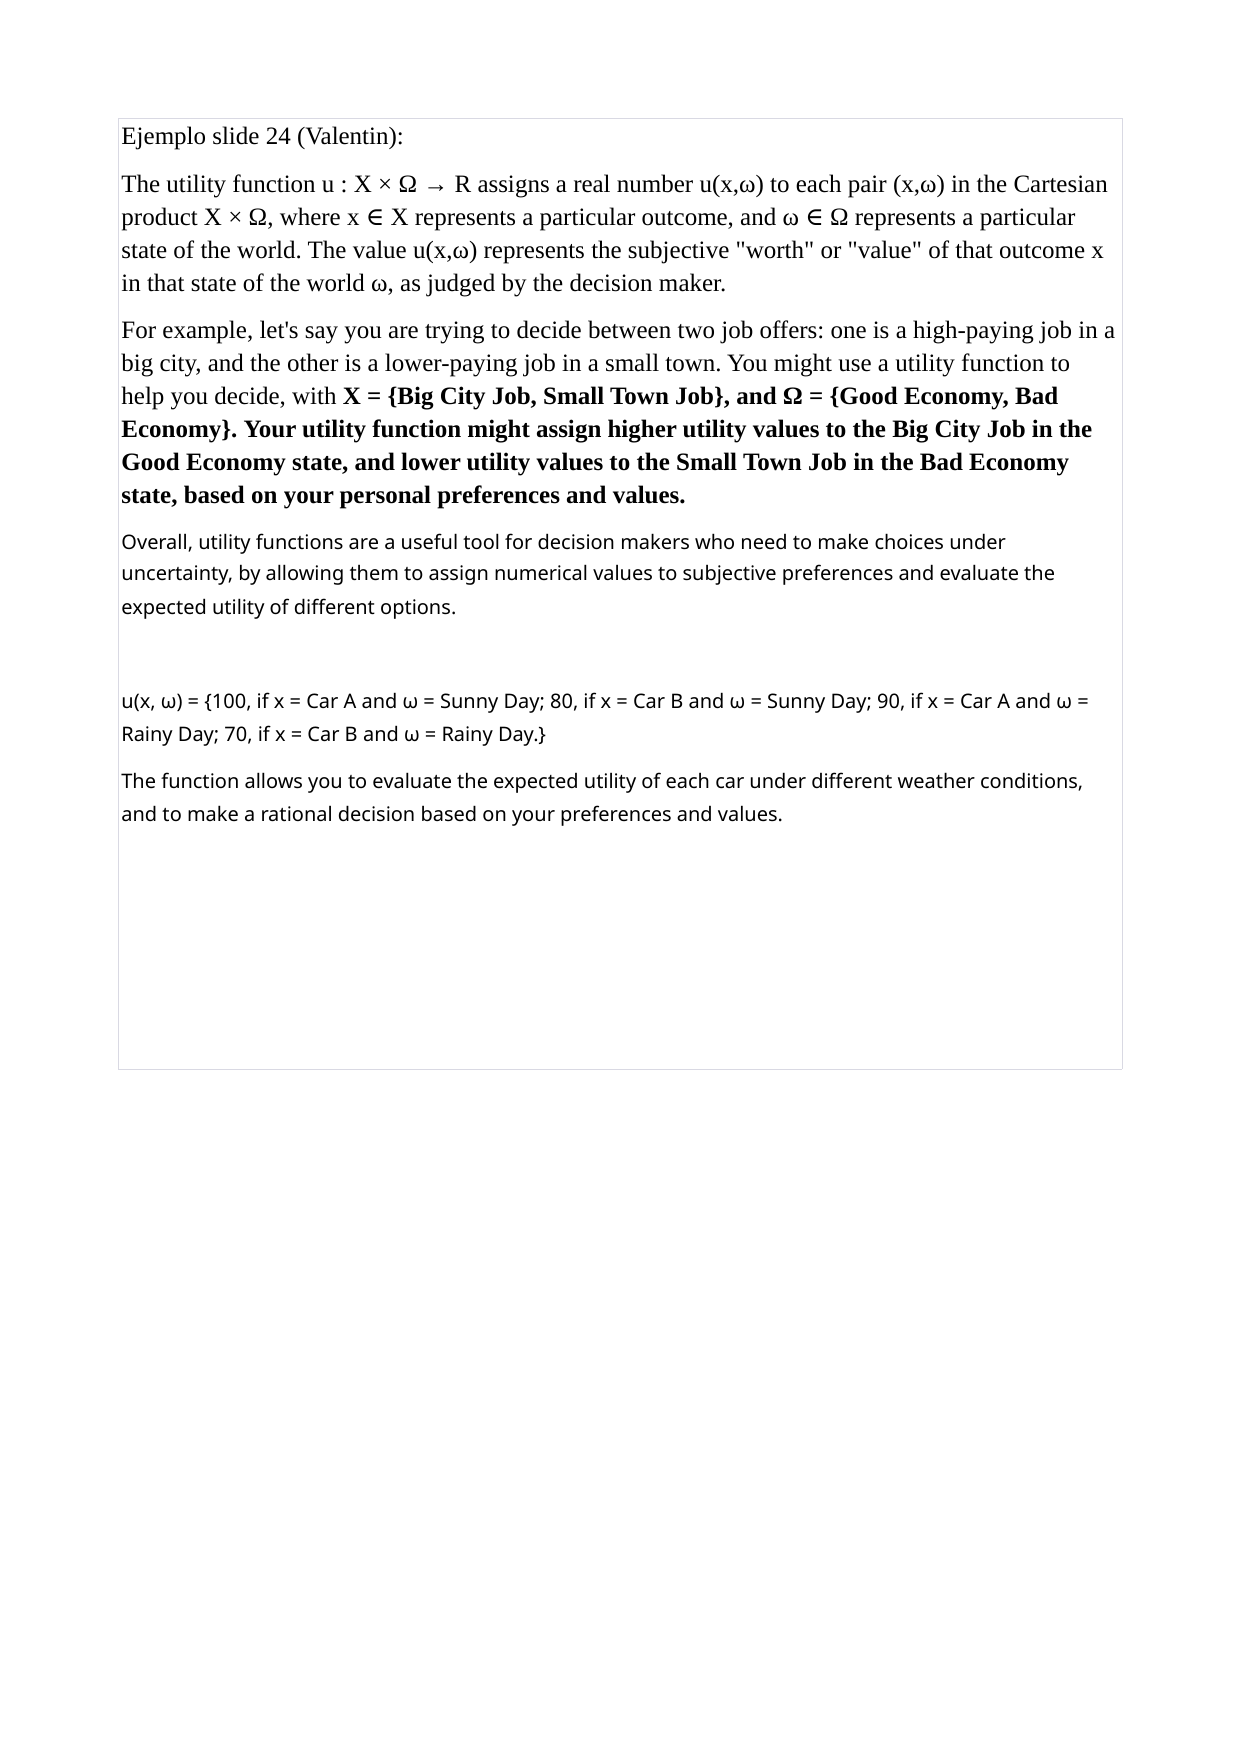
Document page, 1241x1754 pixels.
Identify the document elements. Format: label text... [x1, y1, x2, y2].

text The utility function u : X × Ω → R assigns a real number u(x,ω) to each pair (x,ω) in the Cartesian product X × Ω, where x ∈ X represents a particular outcome, and ω ∈ Ω represents a particular state of the world. The value u(x,ω) represents the subjective "worth" or "value" of that outcome x in that state of the world ω, as judged by the decision maker. [119, 166, 1122, 297]
text The function allows you to evaluate the expected utility of each car under different weather conditions, and to make a rational decision based on your preferences and values. [119, 764, 1122, 827]
text Ejemplo slide 24 (Valentin): [119, 119, 1122, 150]
text For example, let's say you are trying to decide between two job offers: one is a high-paying job in a big city, and the other is a lower-paying job in a small town. You might use a utility function to help you decide, with X = {Big City Job, Small Town Job}, and Ω = {Good Economy, Bad Economy}. Your utility function might assign higher utility values to the Big City Job in the Good Economy state, and lower utility values to the Small Town Job in the Bad Economy state, based on your personal preferences and values. [119, 312, 1122, 509]
text u(x, ω) = {100, if x = Car A and ω = Sunny Day; 80, if x = Car B and ω = Sunny Day; 90, if x = Car A and ω = Rainy Day; 70, if x = Car B and ω = Rainy Day.} [119, 684, 1122, 748]
text Overall, utility functions are a useful tool for decision makers who need to make choices under uncertainty, by allowing them to assign numerical values to subjective preferences and evaluate the expected utility of different options. [119, 525, 1122, 620]
